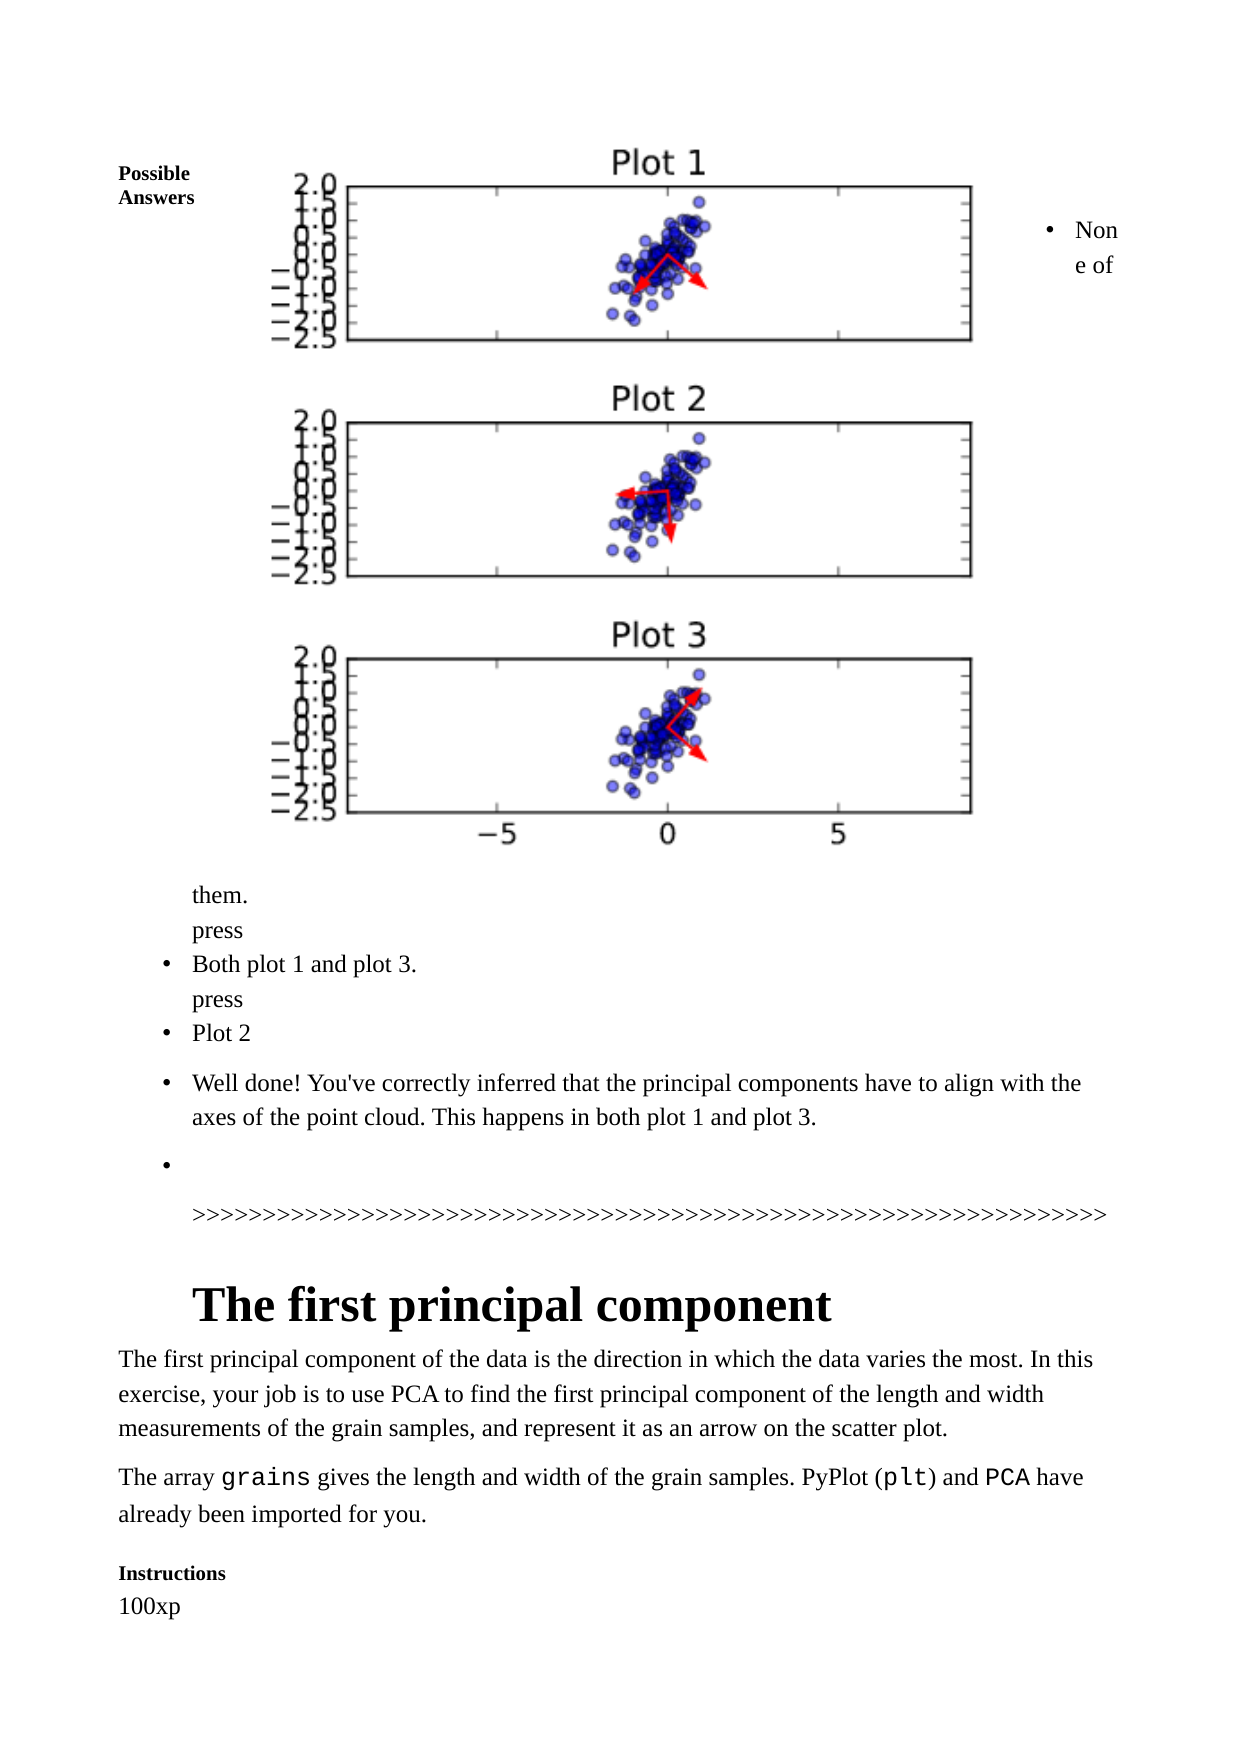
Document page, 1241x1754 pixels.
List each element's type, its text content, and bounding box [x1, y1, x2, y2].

list press [162, 984, 1122, 1013]
subtitle The first principal component [162, 1274, 1122, 1332]
text 100xp [118, 1591, 1122, 1619]
text The first principal component of the data is the direction in which the data varies the most. In this exercise, your job is to use PCA to find the first principal component of the length and width measurements of the grain samples, and represent it as an arrow on the scatter plot. [118, 1344, 1122, 1442]
text The array grains gives the length and width of the grain samples. PyPlot (plt) and PCA have already been imported for you. [118, 1462, 1122, 1528]
list Plot 2 [162, 1018, 1122, 1047]
subtitle Instructions [118, 1560, 1122, 1584]
list None of them. [162, 215, 1122, 909]
subtitle Possible Answers [118, 161, 238, 209]
list Both plot 1 and plot 3. [162, 949, 1122, 978]
list press [162, 915, 1122, 944]
subtitle [1002, 161, 1122, 209]
list Well done! You've correctly inferred that the principal components have to align with the axes of the point cloud. This happens in both plot 1 and plot 3. [162, 1068, 1122, 1131]
list >>>>>>>>>>>>>>>>>>>>>>>>>>>>>>>>>>>>>>>>>>>>>>>>>>>>>>>>>>>>>>>>> [162, 1200, 1122, 1229]
picture [238, 118, 1002, 881]
